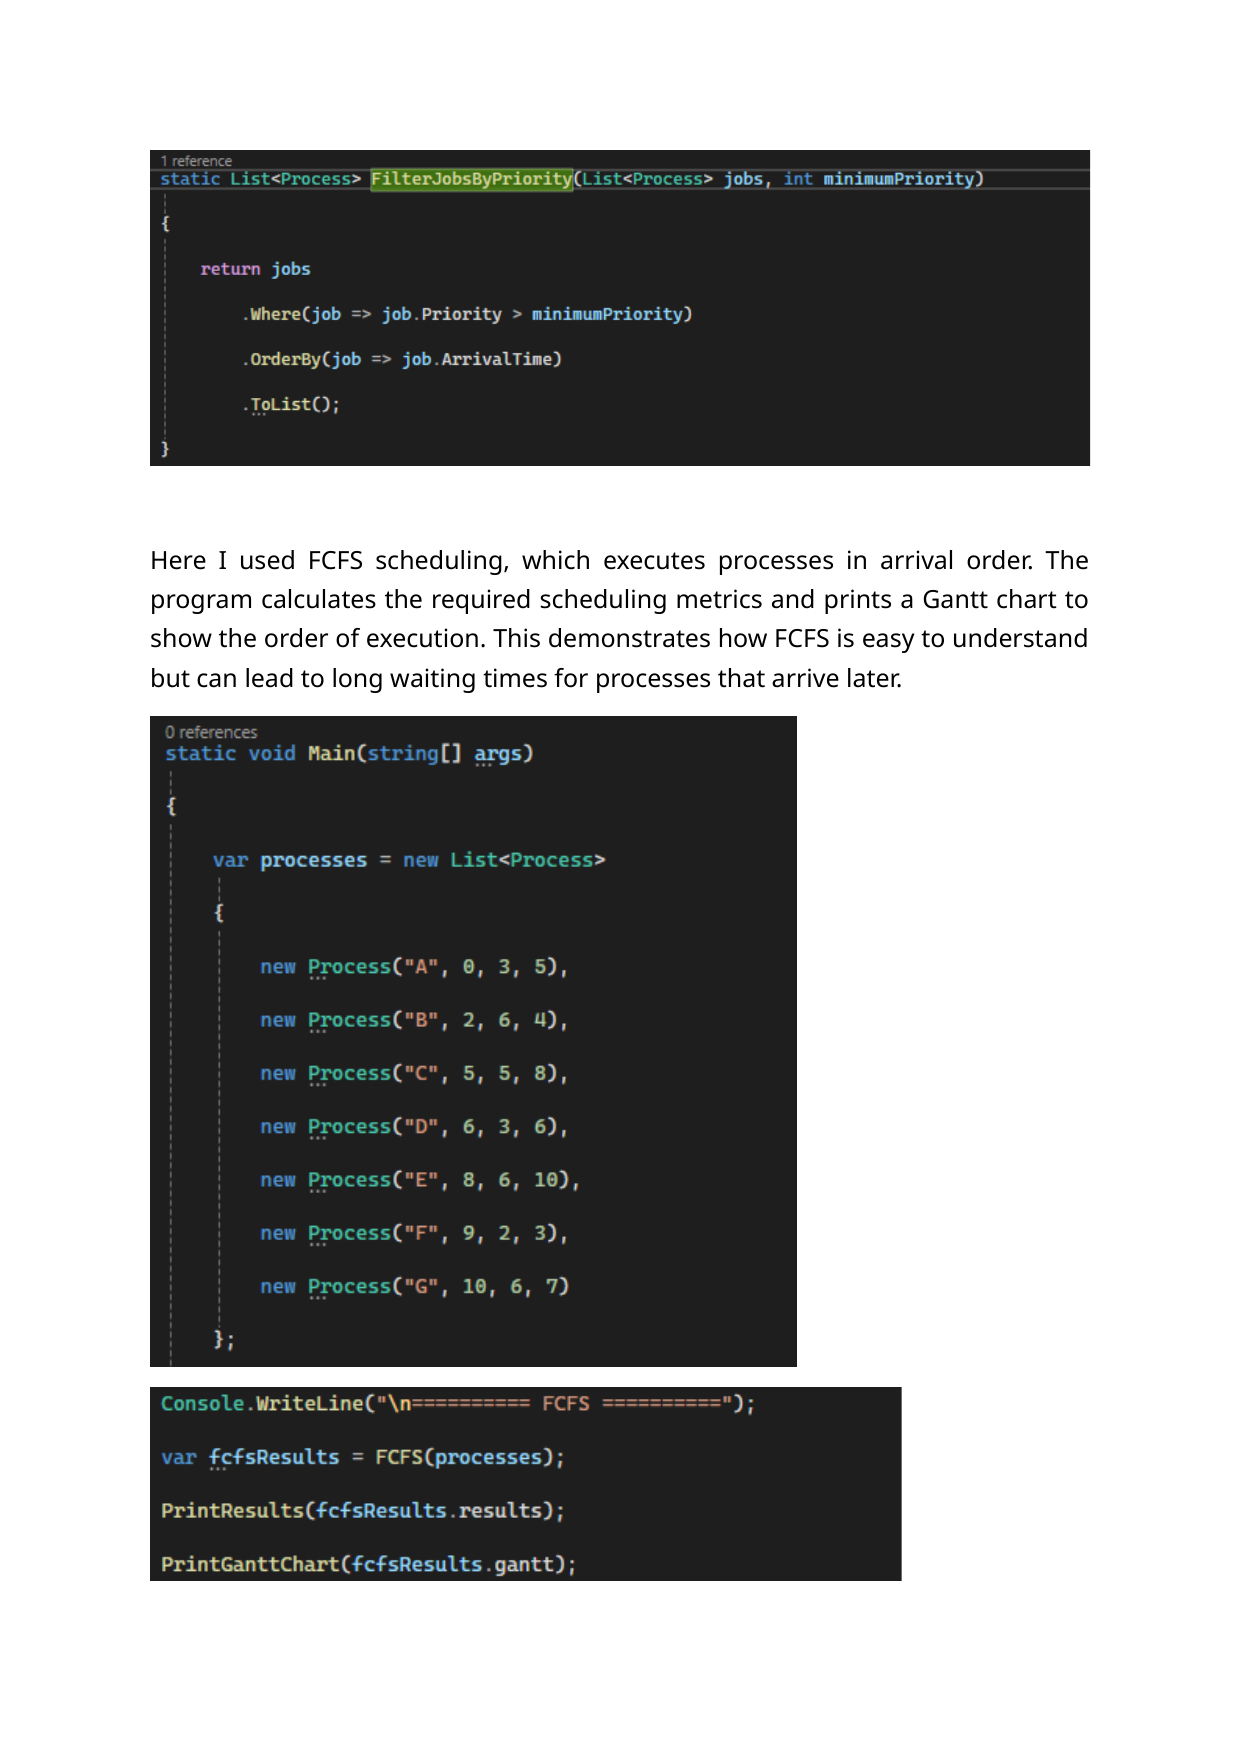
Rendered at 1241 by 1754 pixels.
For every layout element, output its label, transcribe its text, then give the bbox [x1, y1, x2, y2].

text Here I used FCFS scheduling, which executes processes in arrival order. The program calculates the required scheduling metrics and prints a Gantt chart to show the order of execution. This demonstrates how FCFS is easy to understand but can lead to long waiting times for processes that arrive later. [150, 543, 1090, 694]
